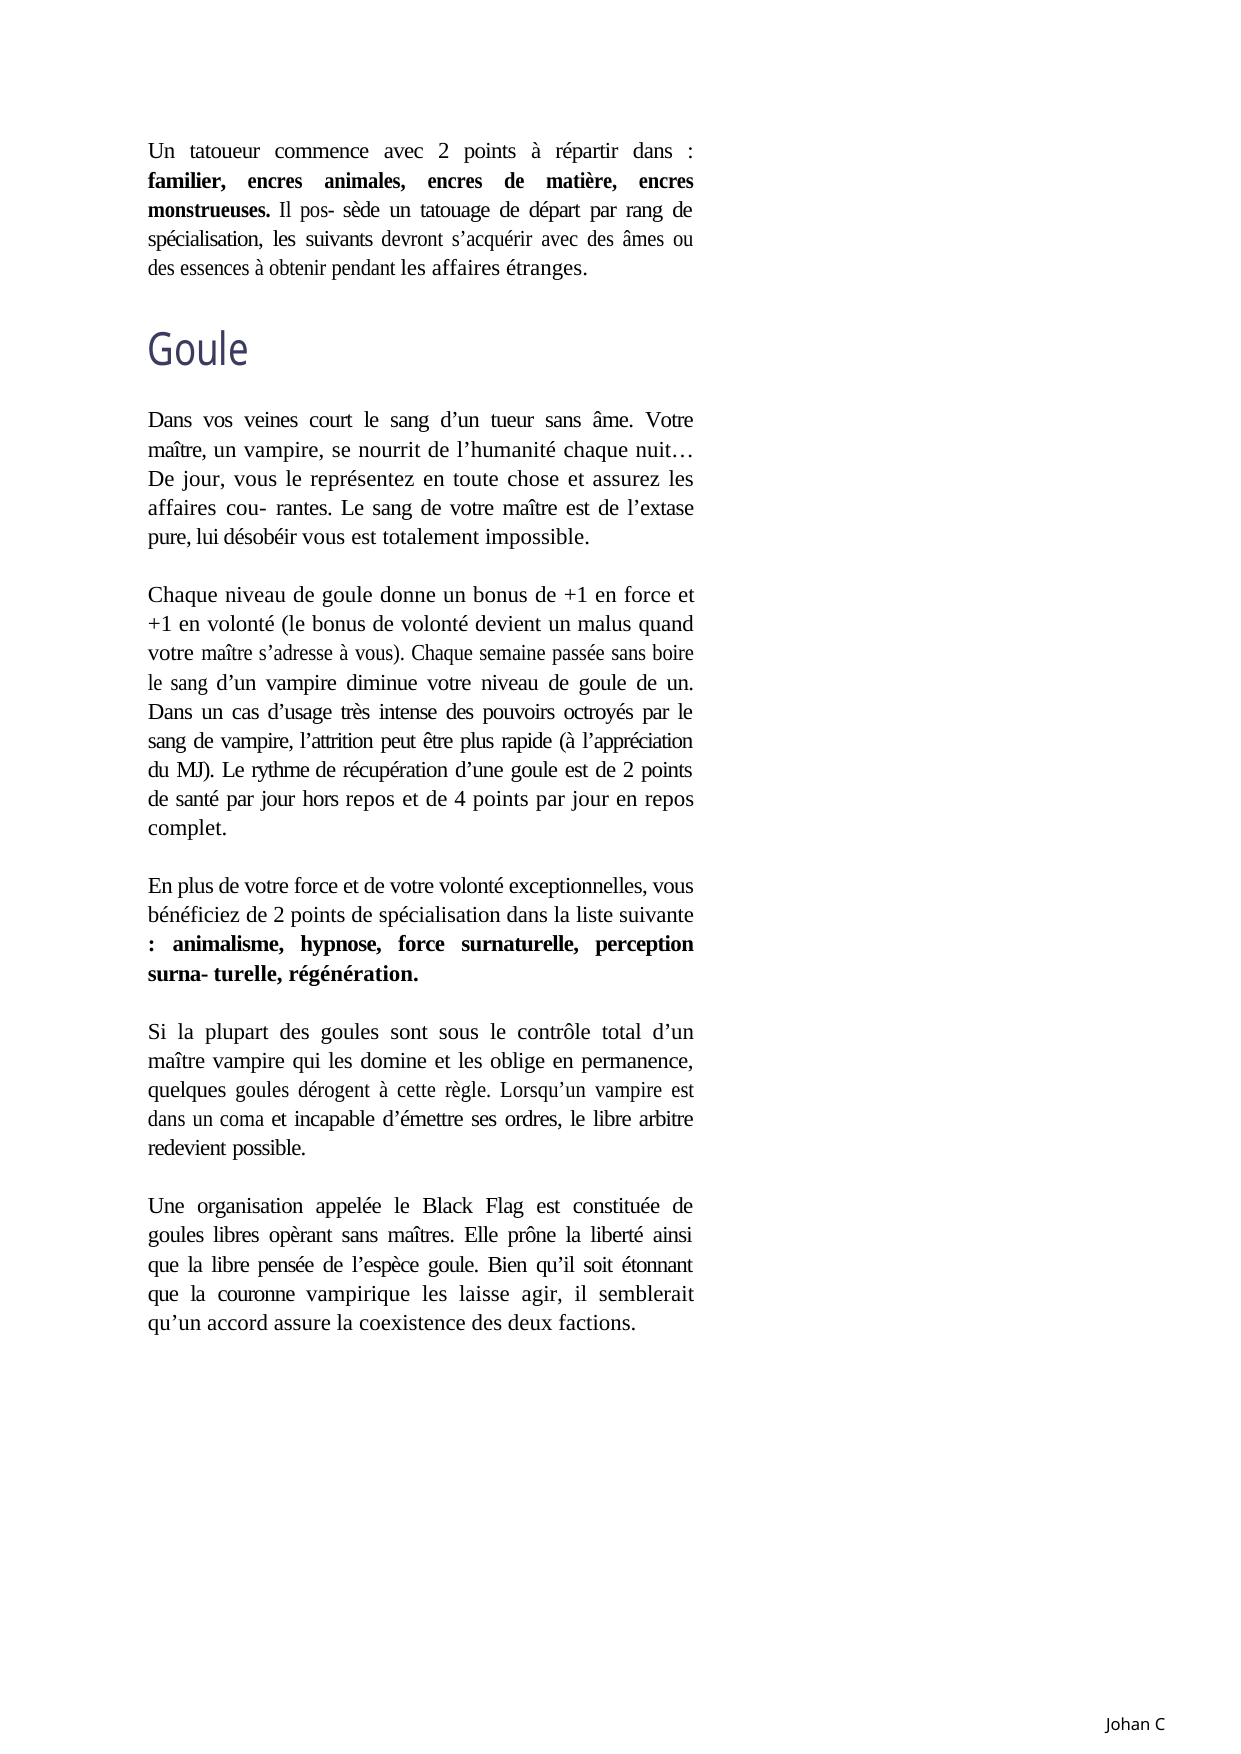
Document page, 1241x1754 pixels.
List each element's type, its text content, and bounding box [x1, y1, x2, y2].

text En plus de votre force et de votre volonté exceptionnelles, vous bénéficiez de 2 points de spécialisation dans la liste suivante : animalisme, hypnose, force surnaturelle, perception surna- turelle, régénération. [148, 872, 694, 986]
text Si la plupart des goules sont sous le contrôle total d’un maître vampire qui les domine et les oblige en permanence, quelques goules dérogent à cette règle. Lorsqu’un vampire est dans un coma et incapable d’émettre ses ordres, le libre arbitre redevient possible. [148, 1018, 694, 1161]
text Un tatoueur commence avec 2 points à répartir dans : familier, encres animales, encres de matière, encres monstrueuses. Il pos- sède un tatouage de départ par rang de spécialisation, les suivants devront s’acquérir avec des âmes ou des essences à obtenir pendant les affaires étranges. [148, 137, 694, 281]
subtitle Goule [148, 317, 1240, 379]
text Une organisation appelée le Black Flag est constituée de goules libres opèrant sans maîtres. Elle prône la liberté ainsi que la libre pensée de l’espèce goule. Bien qu’il soit étonnant que la couronne vampirique les laisse agir, il semblerait qu’un accord assure la coexistence des deux factions. [148, 1192, 694, 1335]
text Johan C [1106, 1712, 1240, 1735]
text Dans vos veines court le sang d’un tueur sans âme. Votre maître, un vampire, se nourrit de l’humanité chaque nuit… De jour, vous le représentez en toute chose et assurez les affaires cou- rantes. Le sang de votre maître est de l’extase pure, lui désobéir vous est totalement impossible. [148, 407, 694, 549]
text Chaque niveau de goule donne un bonus de +1 en force et +1 en volonté (le bonus de volonté devient un malus quand votre maître s’adresse à vous). Chaque semaine passée sans boire le sang d’un vampire diminue votre niveau de goule de un. Dans un cas d’usage très intense des pouvoirs octroyés par le sang de vampire, l’attrition peut être plus rapide (à l’appréciation du MJ). Le rythme de récupération d’une goule est de 2 points de santé par jour hors repos et de 4 points par jour en repos complet. [148, 581, 694, 841]
